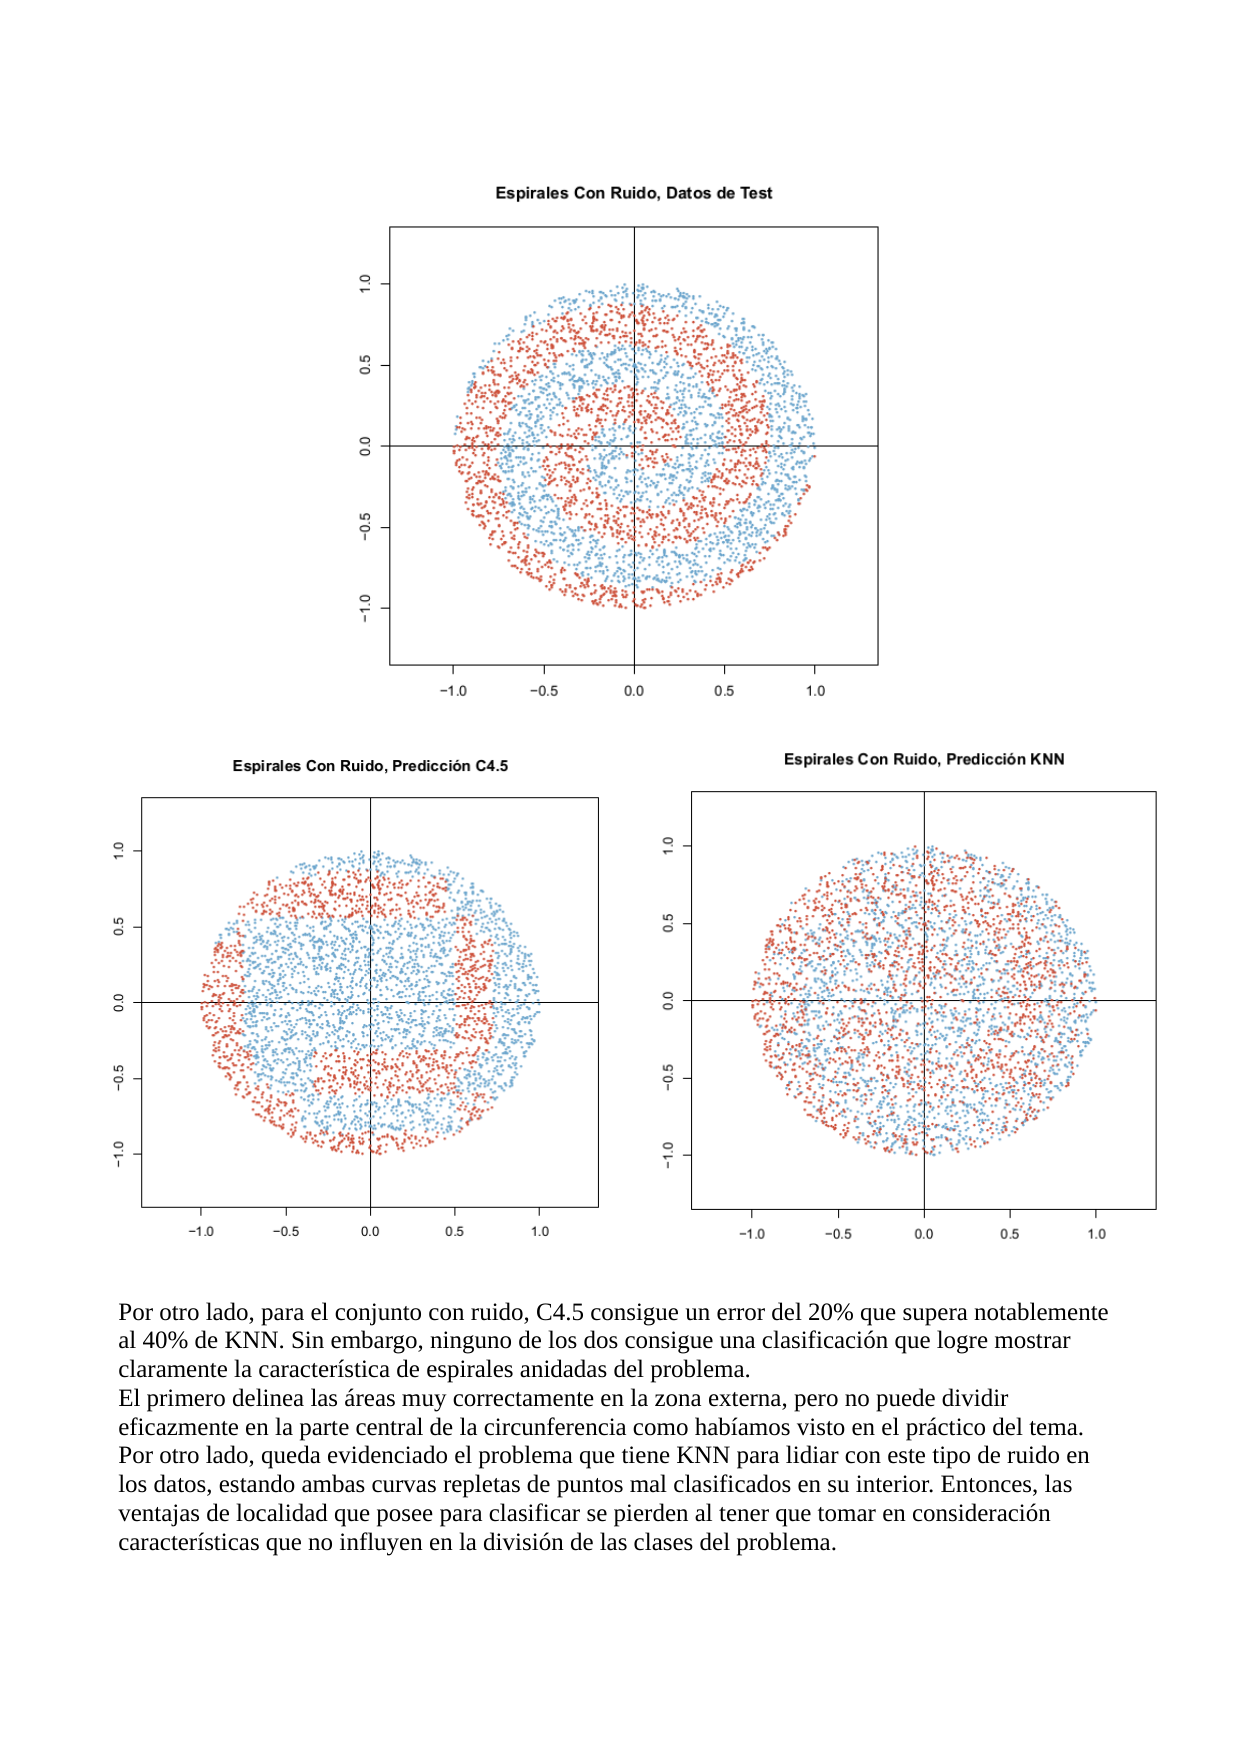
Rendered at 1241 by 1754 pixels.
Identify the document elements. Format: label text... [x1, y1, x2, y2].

picture [90, 748, 613, 1260]
picture [341, 176, 899, 729]
text El primero delinea las áreas muy correctamente en la zona externa, pero no puede dividir eficazmente en la parte central de la circunferencia como habíamos visto en el práctico del tema. [118, 1383, 1122, 1441]
picture [640, 742, 1173, 1255]
text Por otro lado, para el conjunto con ruido, C4.5 consigue un error del 20% que supera notablemente al 40% de KNN. Sin embargo, ninguno de los dos consigue una clasificación que logre mostrar claramente la característica de espirales anidadas del problema. [118, 1297, 1122, 1383]
text Por otro lado, queda evidenciado el problema que tiene KNN para lidiar con este tipo de ruido en los datos, estando ambas curvas repletas de puntos mal clasificados en su interior. Entonces, las ventajas de localidad que posee para clasificar se pierden al tener que tomar en consideración características que no influyen en la división de las clases del problema. [118, 1441, 1122, 1556]
